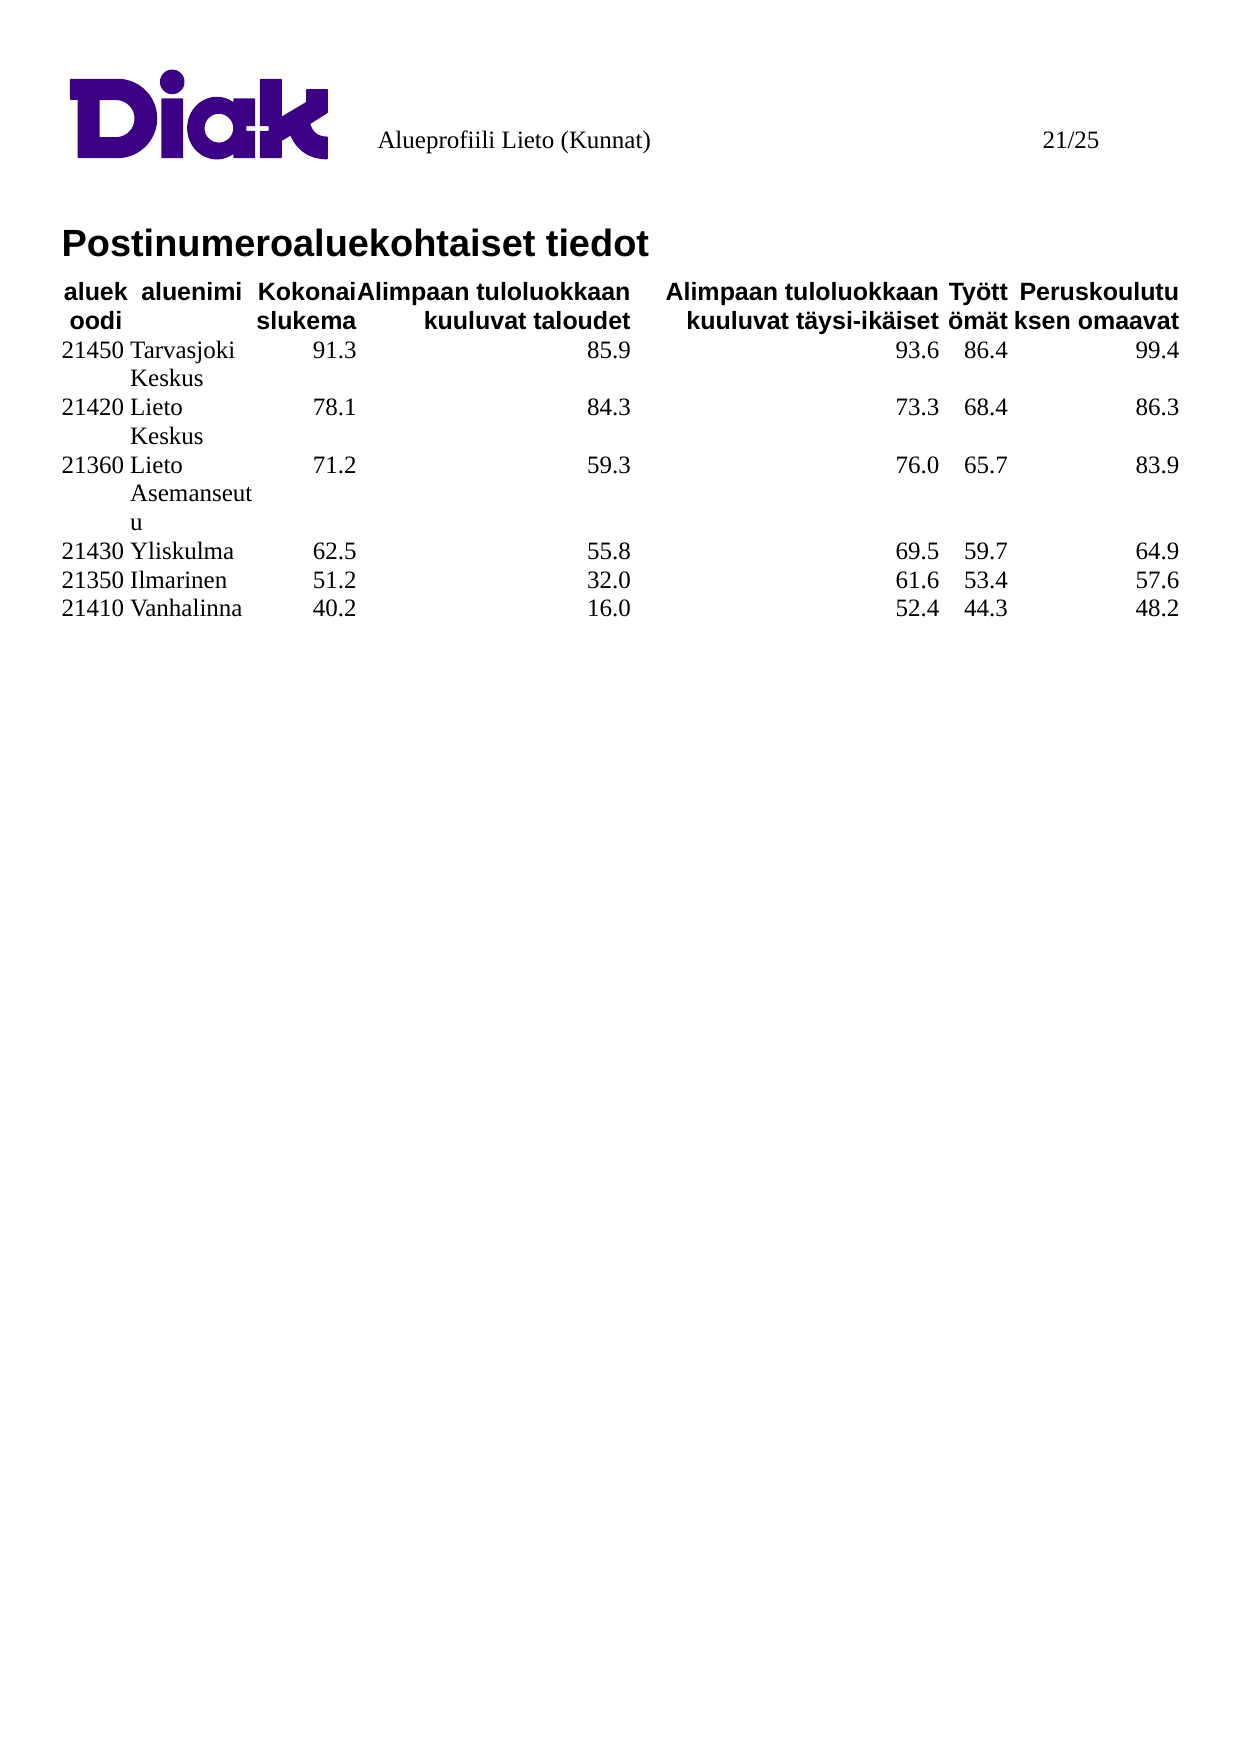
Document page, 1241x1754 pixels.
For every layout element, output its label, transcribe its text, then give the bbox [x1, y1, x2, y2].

table_cell 57.6 [1008, 565, 1179, 593]
subtitle Postinumeroaluekohtaiset tiedot [61, 221, 1179, 265]
table_cell 93.6 [631, 335, 939, 392]
table_cell Lieto Asemanseutu [130, 450, 253, 536]
table_header Alimpaan tuloluokkaan kuuluvat täysi-ikäiset [631, 277, 939, 335]
table_cell Vanhalinna [130, 594, 253, 622]
table_cell 91.3 [253, 335, 356, 392]
table_cell 21420 [61, 392, 130, 450]
table_cell Tarvasjoki Keskus [130, 335, 253, 392]
table_cell 62.5 [253, 536, 356, 565]
table_header Alimpaan tuloluokkaan kuuluvat taloudet [356, 277, 631, 335]
table_cell Ilmarinen [130, 565, 253, 593]
table_cell 21450 [61, 335, 130, 392]
table_cell 16.0 [356, 594, 631, 622]
table_cell 32.0 [356, 565, 631, 593]
table_cell 51.2 [253, 565, 356, 593]
table_cell 73.3 [631, 392, 939, 450]
table_cell 55.8 [356, 536, 631, 565]
table_cell 71.2 [253, 450, 356, 536]
table_cell 76.0 [631, 450, 939, 536]
table_cell 21350 [61, 565, 130, 593]
table_cell 44.3 [939, 594, 1008, 622]
table_cell 21430 [61, 536, 130, 565]
table_cell 21410 [61, 594, 130, 622]
table_cell 99.4 [1008, 335, 1179, 392]
table_cell 84.3 [356, 392, 631, 450]
table_cell 59.7 [939, 536, 1008, 565]
table_cell Lieto Keskus [130, 392, 253, 450]
table_cell 52.4 [631, 594, 939, 622]
table_header Kokonaislukema [253, 277, 356, 335]
table_cell 86.4 [939, 335, 1008, 392]
table_cell 64.9 [1008, 536, 1179, 565]
table_cell 61.6 [631, 565, 939, 593]
table_cell 83.9 [1008, 450, 1179, 536]
table_header aluenimi [130, 277, 253, 335]
table_cell 69.5 [631, 536, 939, 565]
table_cell 85.9 [356, 335, 631, 392]
table_cell 21360 [61, 450, 130, 536]
table_header aluekoodi [61, 277, 130, 335]
table_cell 40.2 [253, 594, 356, 622]
table_cell 68.4 [939, 392, 1008, 450]
table_cell Yliskulma [130, 536, 253, 565]
table_cell 78.1 [253, 392, 356, 450]
table_cell 59.3 [356, 450, 631, 536]
table_header Työttömät [939, 277, 1008, 335]
table_cell 65.7 [939, 450, 1008, 536]
table_cell 48.2 [1008, 594, 1179, 622]
table_header Peruskoulutuksen omaavat [1008, 277, 1179, 335]
table_cell 86.3 [1008, 392, 1179, 450]
table_cell 53.4 [939, 565, 1008, 593]
